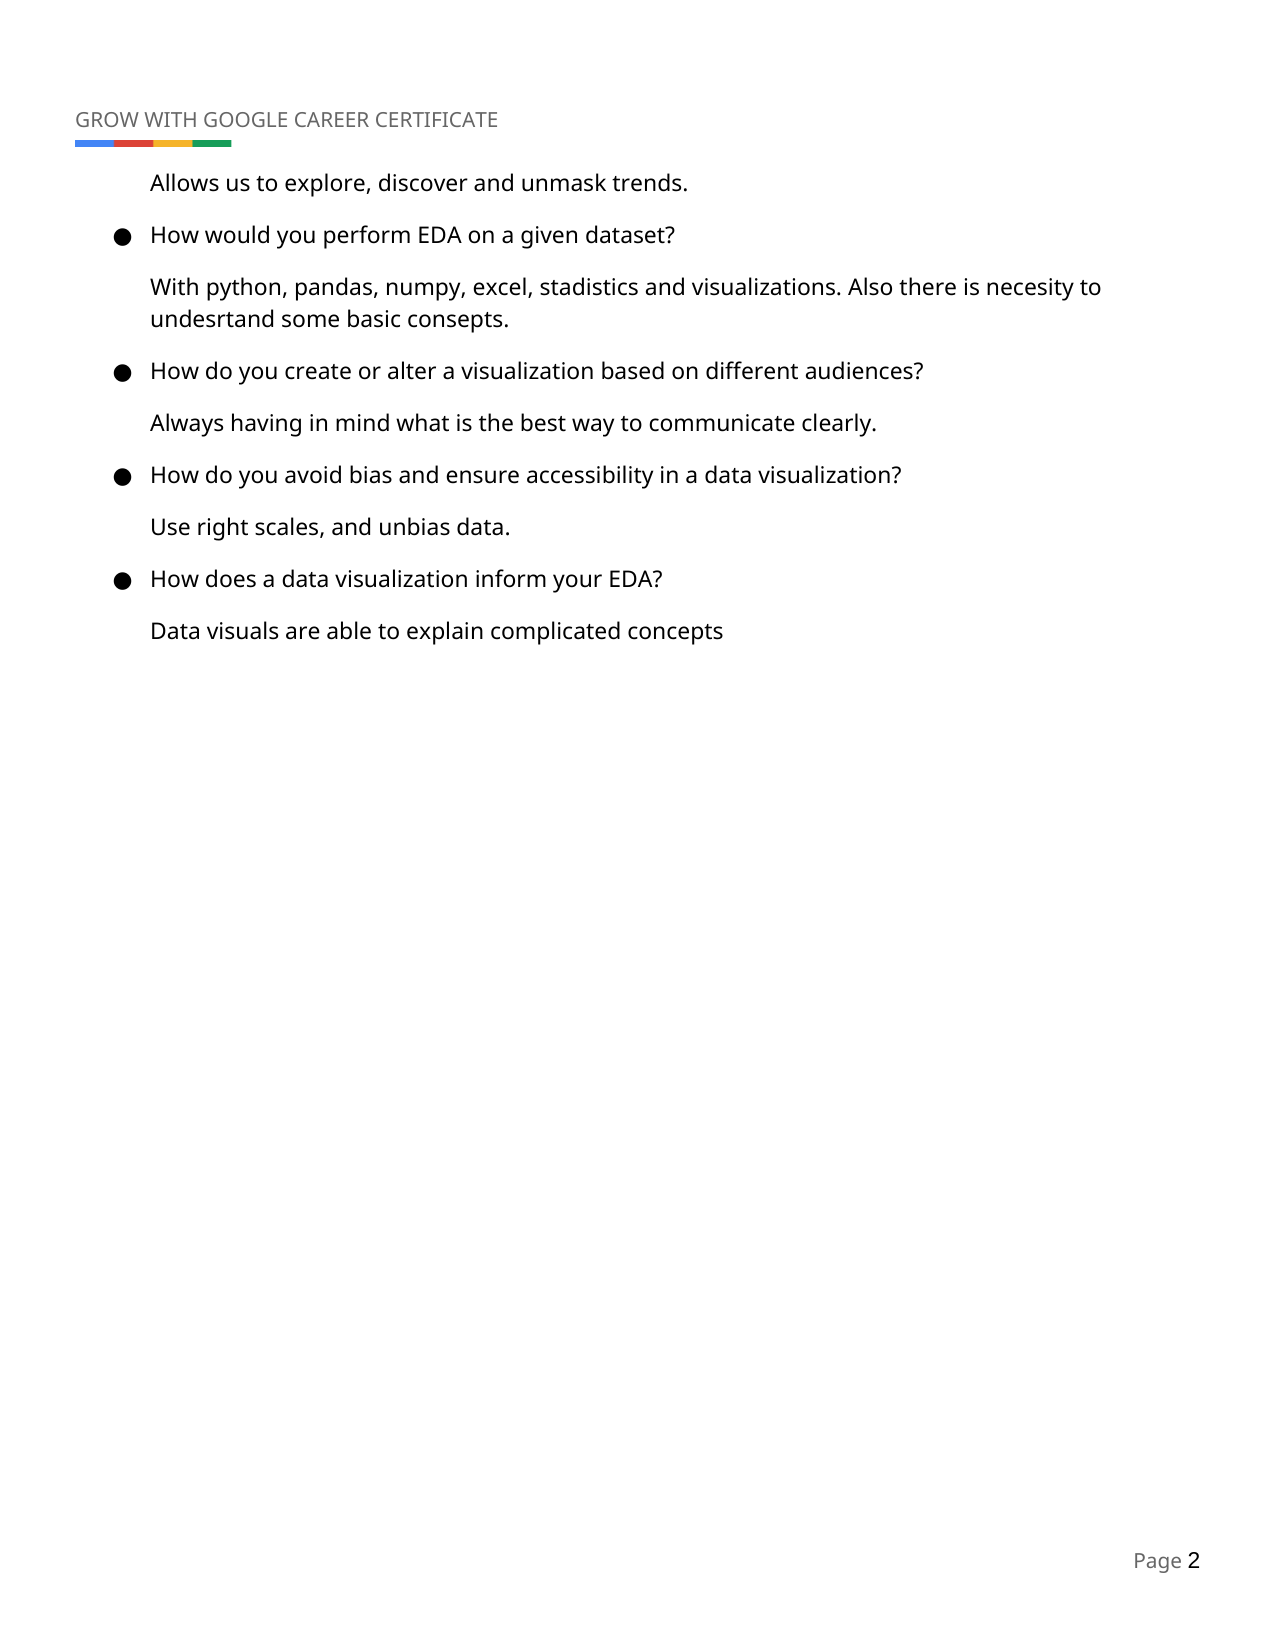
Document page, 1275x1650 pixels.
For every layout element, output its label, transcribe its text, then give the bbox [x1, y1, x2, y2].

list How would you perform EDA on a given dataset? [112, 219, 1200, 250]
list Allows us to explore, discover and unmask trends. [112, 167, 1200, 198]
list Use right scales, and unbias data. [112, 511, 1200, 542]
list With python, pandas, numpy, excel, stadistics and visualizations. Also there is necesity to undesrtand some basic consepts. [112, 271, 1200, 334]
picture [75, 140, 232, 147]
list How does a data visualization inform your EDA? [112, 563, 1200, 594]
list How do you avoid bias and ensure accessibility in a data visualization? [112, 459, 1200, 490]
list Data visuals are able to explain complicated concepts [112, 615, 1200, 646]
list How do you create or alter a visualization based on different audiences? [112, 354, 1200, 386]
list Always having in mind what is the best way to communicate clearly. [112, 407, 1200, 438]
